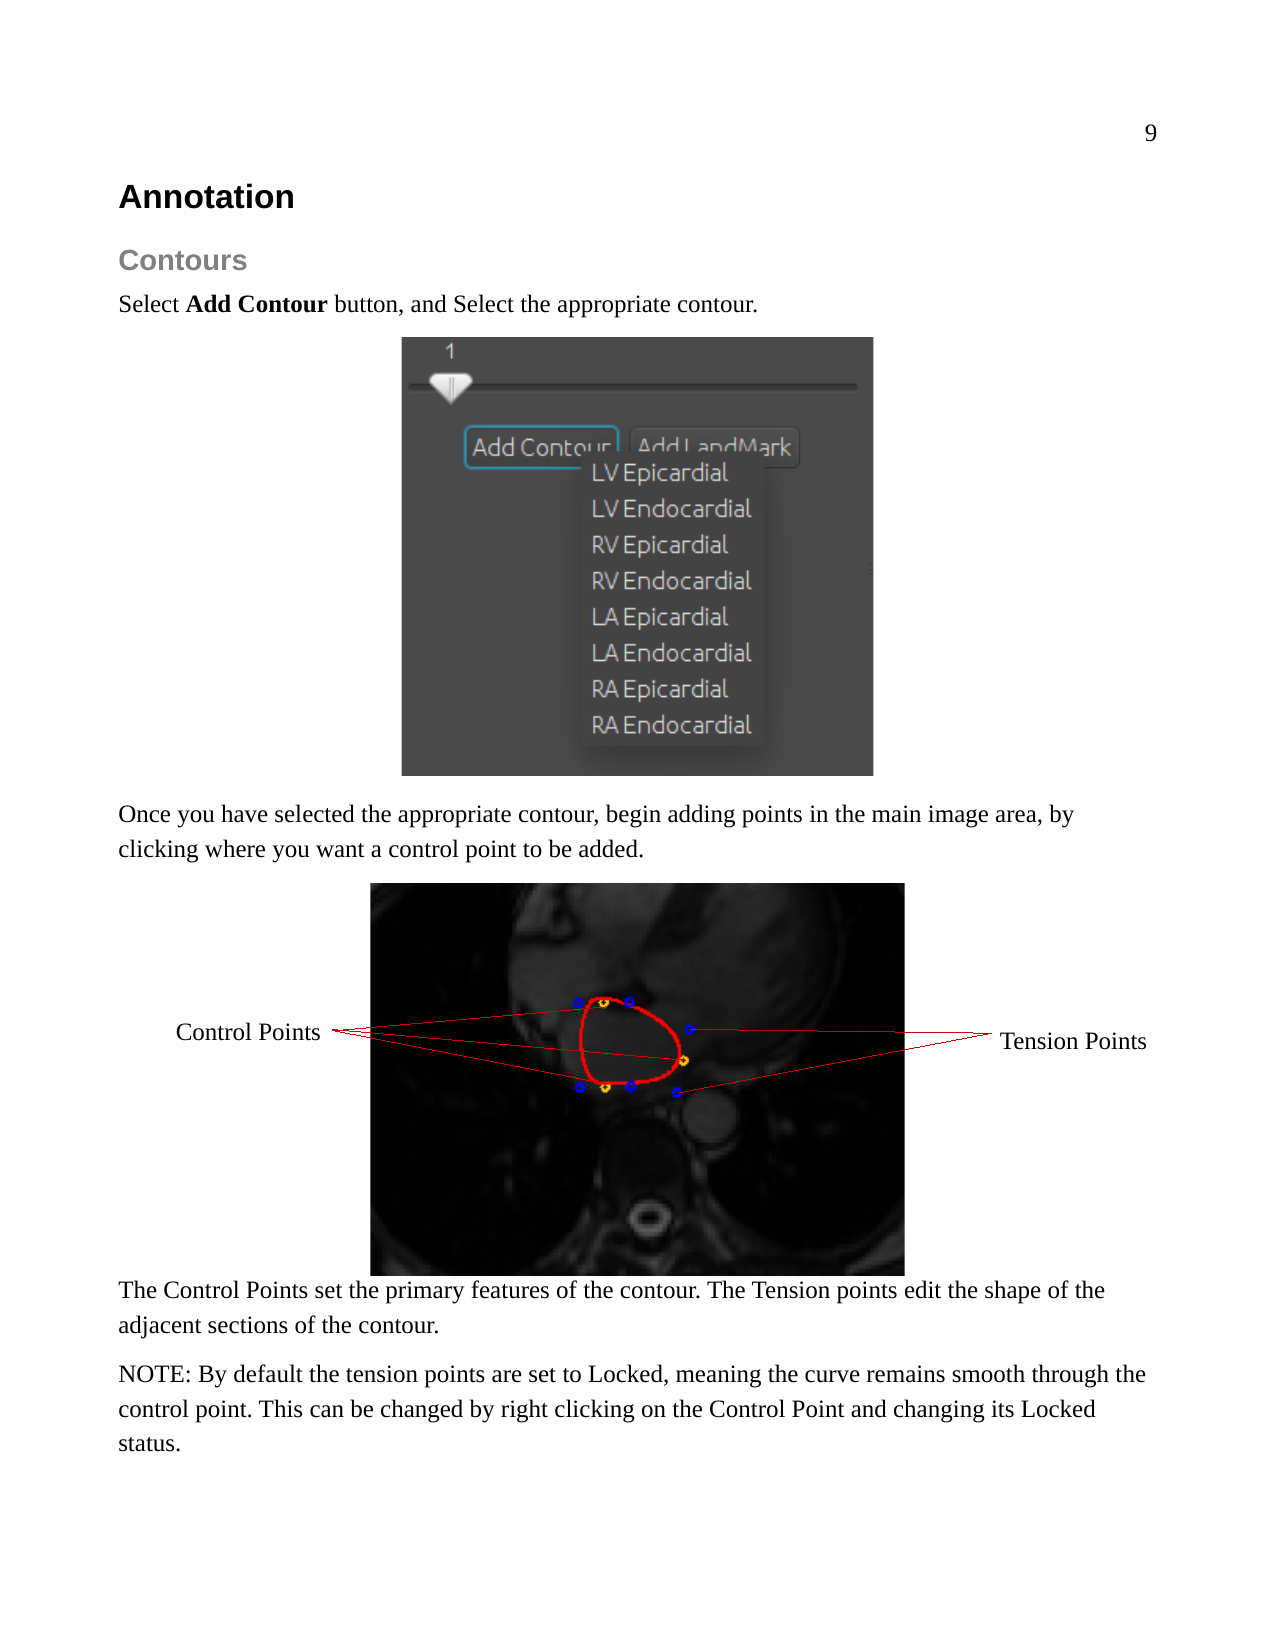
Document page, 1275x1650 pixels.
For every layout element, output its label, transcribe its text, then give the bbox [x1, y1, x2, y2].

text Once you have selected the appropriate contour, begin adding points in the main image area, by clicking where you want a control point to be added. [118, 799, 1157, 863]
picture [370, 883, 905, 1276]
text The Control Points set the primary features of the contour. The Tension points edit the shape of the adjacent sections of the contour. [118, 1276, 1157, 1339]
text NOTE: By default the tension points are set to Locked, meaning the curve remains smooth through the control point. This can be changed by right clicking on the Control Point and changing its Locked status. [118, 1359, 1157, 1457]
subtitle Contours [118, 243, 1157, 276]
text Select Add Contour button, and Select the appropriate contour. [118, 289, 1157, 317]
subtitle Annotation [118, 177, 1157, 216]
picture [401, 337, 874, 776]
